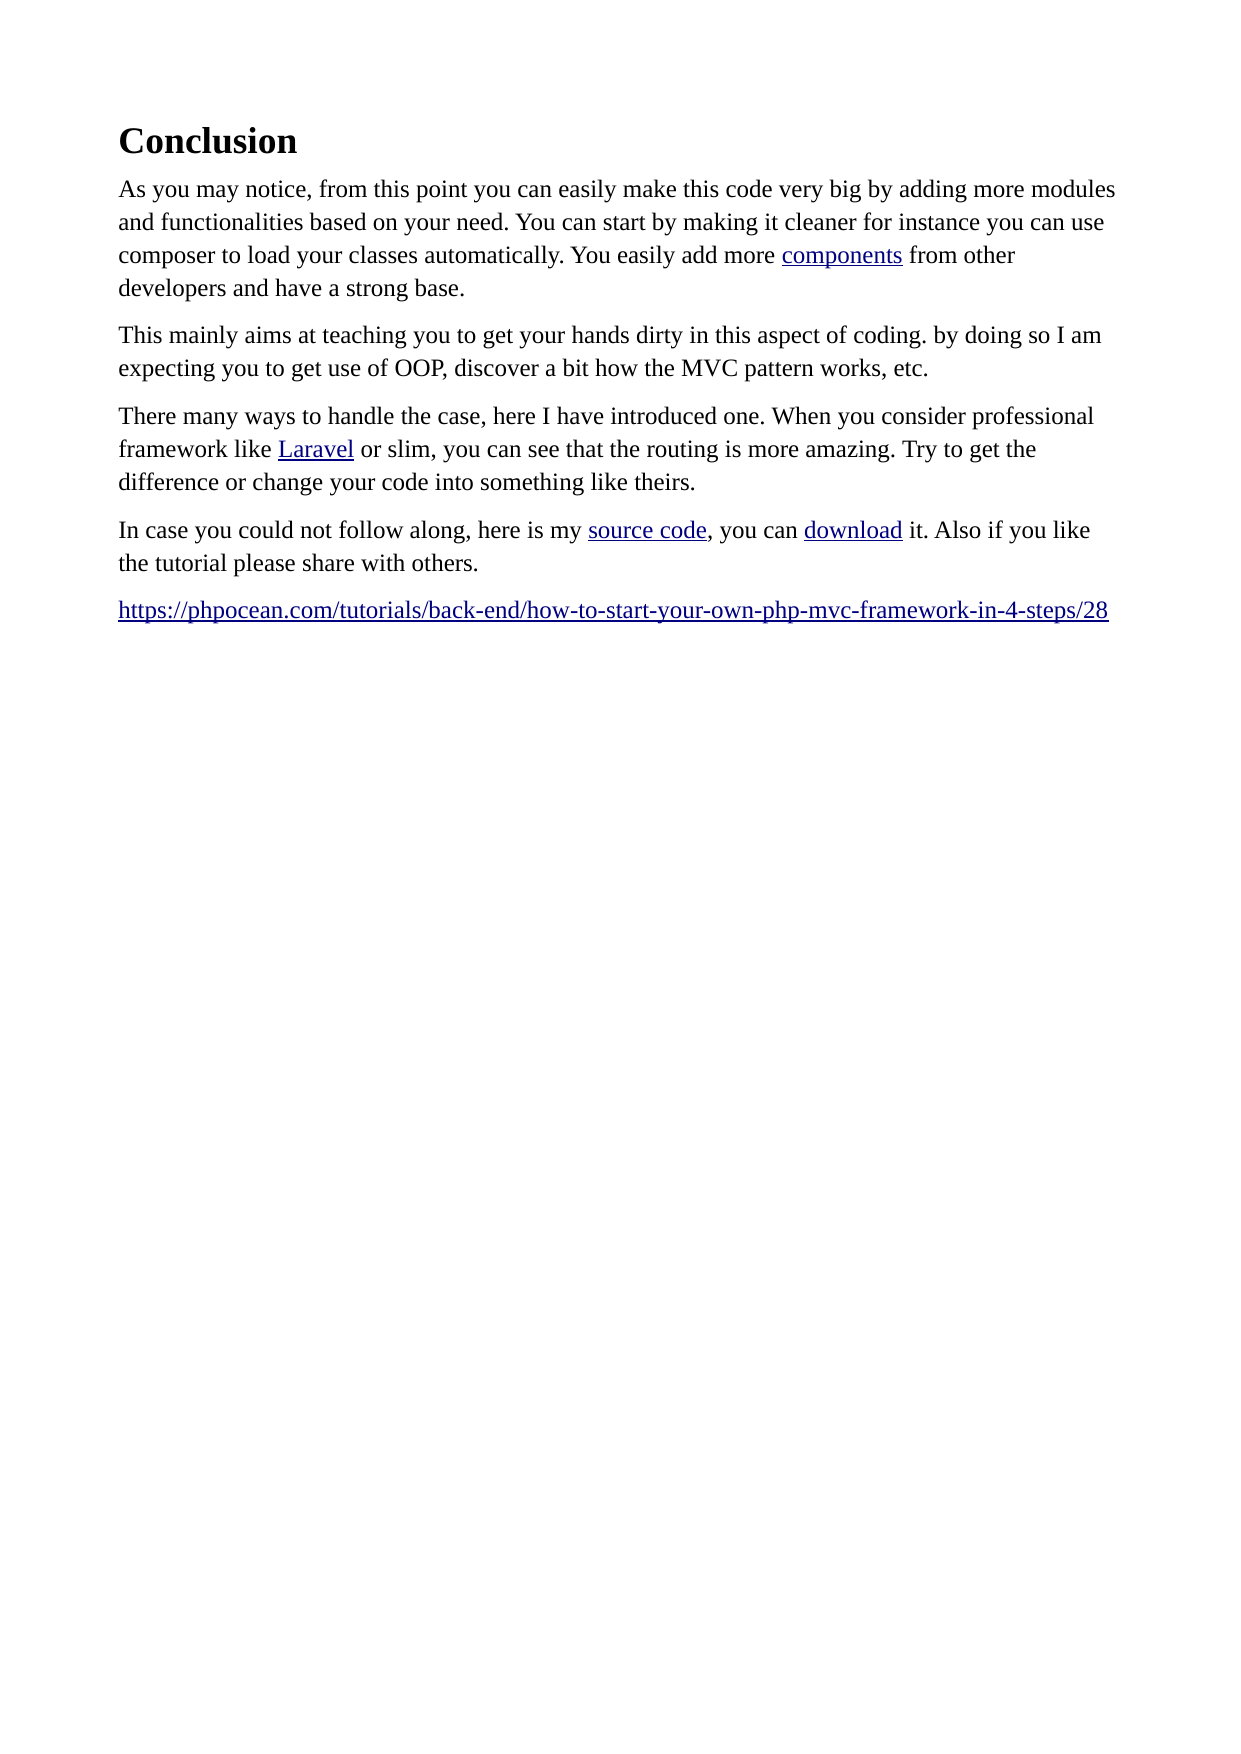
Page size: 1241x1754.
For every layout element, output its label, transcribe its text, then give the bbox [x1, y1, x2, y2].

text https://phpocean.com/tutorials/back-end/how-to-start-your-own-php-mvc-framework-in-4-steps/28 [118, 595, 1122, 624]
text In case you could not follow along, here is my source code, you can download it. Also if you like the tutorial please share with others. [118, 515, 1122, 576]
text There many ways to handle the case, here I have introduced one. When you consider professional framework like Laravel or slim, you can see that the routing is more amazing. Try to get the difference or change your code into something like theirs. [118, 401, 1122, 496]
subtitle Conclusion [118, 118, 1122, 161]
text As you may notice, from this point you can easily make this code very big by adding more modules and functionalities based on your need. You can start by making it cleaner for instance you can use composer to load your classes automatically. You easily add more components from other developers and have a strong base. [118, 174, 1122, 302]
text This mainly aims at teaching you to get your hands dirty in this aspect of coding. by doing so I am expecting you to get use of OOP, discover a bit how the MVC pattern works, etc. [118, 320, 1122, 382]
